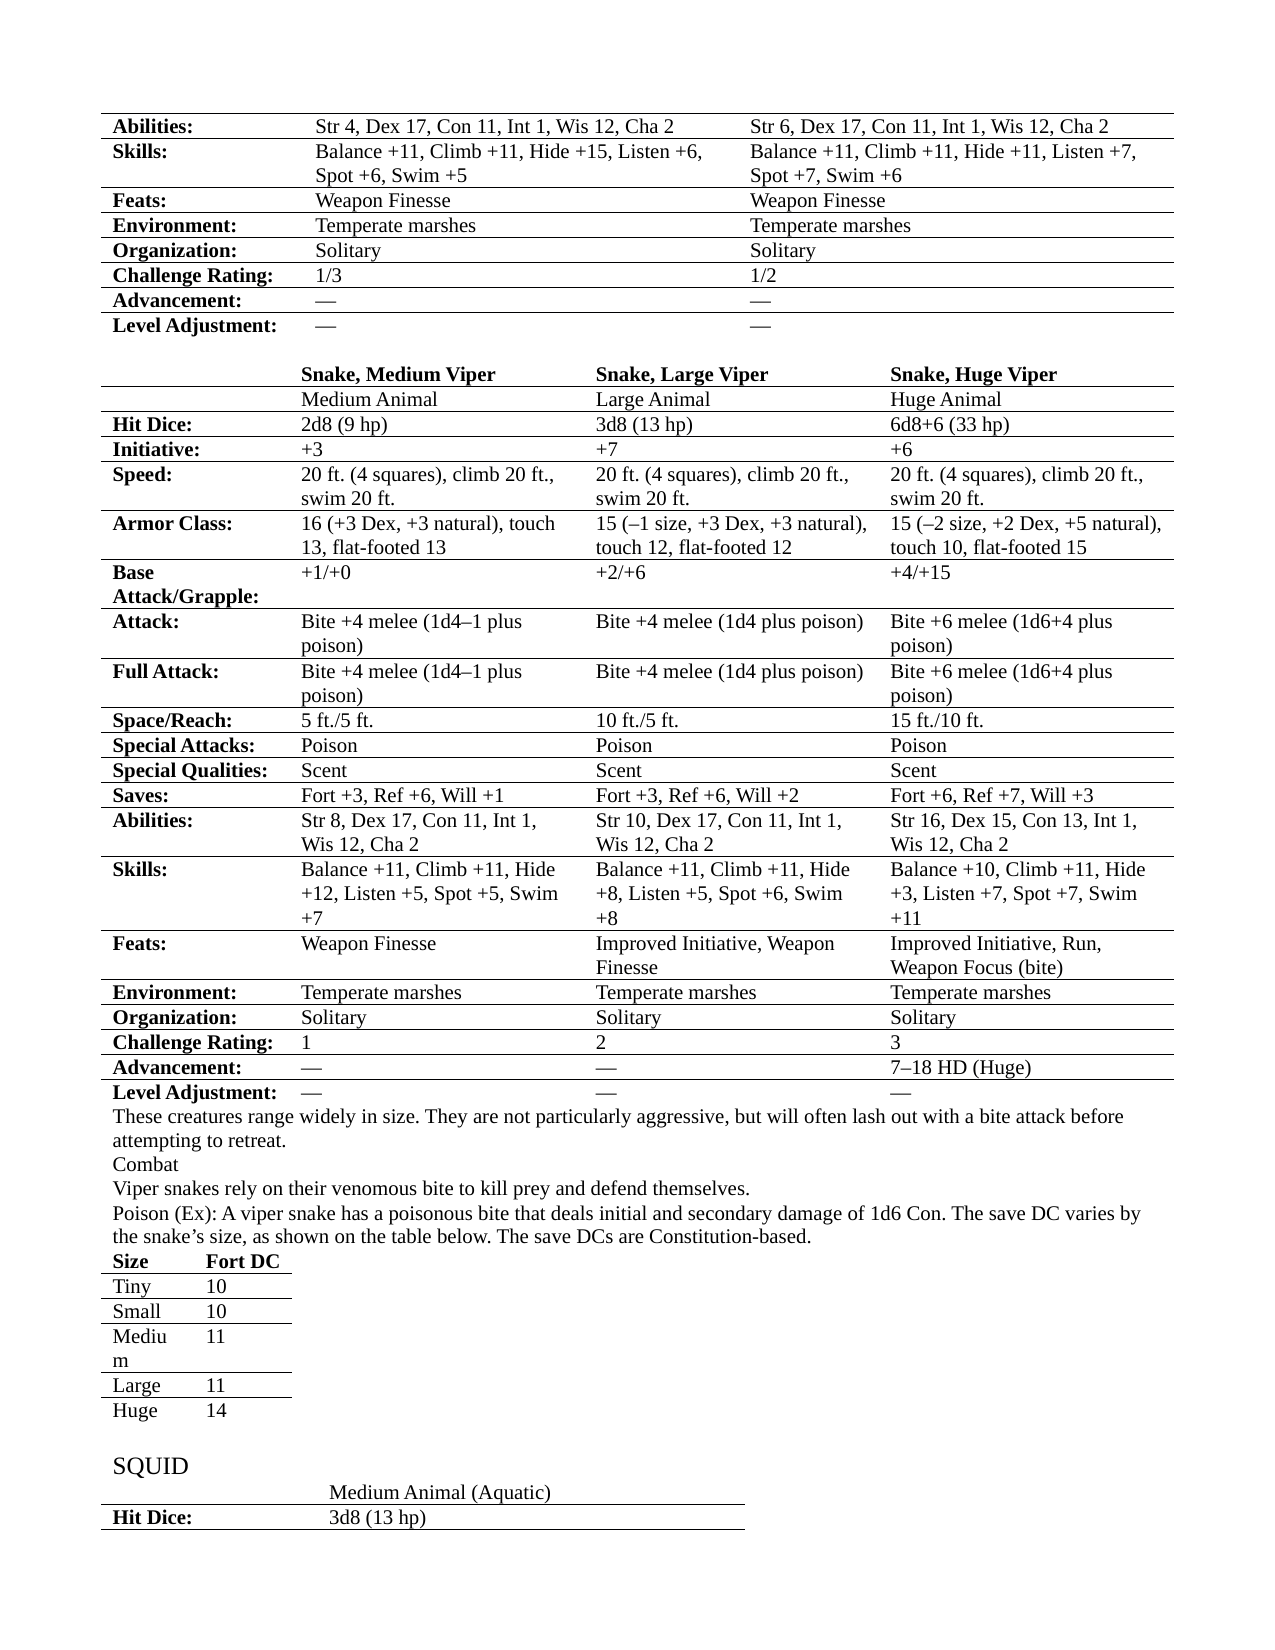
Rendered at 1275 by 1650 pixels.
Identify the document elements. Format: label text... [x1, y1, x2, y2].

text These creatures range widely in size. They are not particularly aggressive, but will often lash out with a bite attack before attempting to retreat. [112, 1104, 1162, 1152]
table_cell Abilities: [101, 114, 304, 138]
table_cell Temperate marshes [879, 980, 1174, 1004]
table_cell Bite +4 melee (1d4–1 plus poison) [290, 609, 584, 657]
table_cell 11 [194, 1324, 292, 1372]
table_header [101, 361, 289, 386]
table_cell Solitary [879, 1005, 1174, 1029]
table_cell — [304, 313, 739, 337]
table_cell +7 [584, 437, 879, 461]
table_cell 11 [194, 1373, 292, 1397]
table_cell Saves: [101, 783, 289, 807]
table_cell Tiny [101, 1274, 194, 1298]
table_header Medium Animal (Aquatic) [318, 1480, 745, 1504]
table_cell Bite +6 melee (1d6+4 plus poison) [879, 609, 1174, 657]
table_header Snake, Huge Viper [879, 361, 1174, 386]
table_cell 3d8 (13 hp) [318, 1505, 745, 1529]
table_cell Temperate marshes [584, 980, 879, 1004]
table_cell Weapon Finesse [304, 188, 739, 212]
table_cell Balance +11, Climb +11, Hide +15, Listen +6, Spot +6, Swim +5 [304, 139, 739, 187]
table_header Snake, Medium Viper [290, 361, 584, 386]
table_cell Str 10, Dex 17, Con 11, Int 1, Wis 12, Cha 2 [584, 808, 879, 856]
table_cell Hit Dice: [101, 412, 289, 436]
table_cell Balance +11, Climb +11, Hide +11, Listen +7, Spot +7, Swim +6 [739, 139, 1174, 187]
table_cell Challenge Rating: [101, 263, 304, 287]
table_cell Weapon Finesse [290, 931, 584, 979]
table_cell — [290, 1055, 584, 1079]
table_cell Scent [584, 758, 879, 782]
table_cell 16 (+3 Dex, +3 natural), touch 13, flat-footed 13 [290, 511, 584, 559]
table_cell Organization: [101, 1005, 289, 1029]
table_cell Scent [290, 758, 584, 782]
table_cell Skills: [101, 857, 289, 929]
table_cell 3d8 (13 hp) [584, 412, 879, 436]
table_cell 5 ft./5 ft. [290, 708, 584, 732]
table_cell Balance +10, Climb +11, Hide +3, Listen +7, Spot +7, Swim +11 [879, 857, 1174, 929]
table_cell — [584, 1080, 879, 1104]
table_cell Organization: [101, 238, 304, 262]
table_cell Large [101, 1373, 194, 1397]
table_cell Feats: [101, 188, 304, 212]
table_cell Poison [290, 733, 584, 757]
table_cell Special Qualities: [101, 758, 289, 782]
table_cell Hit Dice: [101, 1505, 318, 1529]
table_cell Special Attacks: [101, 733, 289, 757]
table_cell Temperate marshes [290, 980, 584, 1004]
table_header Snake, Large Viper [584, 361, 879, 386]
table_cell Temperate marshes [739, 213, 1174, 237]
table_cell Medium Animal [290, 387, 584, 411]
table_cell 3 [879, 1030, 1174, 1054]
table_cell — [290, 1080, 584, 1104]
table_cell 14 [194, 1398, 292, 1422]
table_cell Solitary [584, 1005, 879, 1029]
table_cell Str 8, Dex 17, Con 11, Int 1, Wis 12, Cha 2 [290, 808, 584, 856]
table_cell Skills: [101, 139, 304, 187]
table_cell Balance +11, Climb +11, Hide +12, Listen +5, Spot +5, Swim +7 [290, 857, 584, 929]
table_cell 20 ft. (4 squares), climb 20 ft., swim 20 ft. [584, 462, 879, 510]
table_cell 10 ft./5 ft. [584, 708, 879, 732]
text Combat [112, 1152, 1162, 1176]
table_cell 1 [290, 1030, 584, 1054]
table_cell 15 ft./10 ft. [879, 708, 1174, 732]
table_cell +1/+0 [290, 560, 584, 608]
text SQUID [112, 1451, 1162, 1480]
table_cell Str 4, Dex 17, Con 11, Int 1, Wis 12, Cha 2 [304, 114, 739, 138]
table_cell Solitary [304, 238, 739, 262]
table_cell Abilities: [101, 808, 289, 856]
table_cell +6 [879, 437, 1174, 461]
table_cell 10 [194, 1299, 292, 1323]
table_cell Weapon Finesse [739, 188, 1174, 212]
table_cell Fort +3, Ref +6, Will +2 [584, 783, 879, 807]
table_cell Balance +11, Climb +11, Hide +8, Listen +5, Spot +6, Swim +8 [584, 857, 879, 929]
table_cell Fort +3, Ref +6, Will +1 [290, 783, 584, 807]
table_cell 15 (–1 size, +3 Dex, +3 natural), touch 12, flat-footed 12 [584, 511, 879, 559]
table_cell Speed: [101, 462, 289, 510]
text Poison (Ex): A viper snake has a poisonous bite that deals initial and secondary damage of 1d6 Con. The save DC varies by the snake’s size, as shown on the table below. The save DCs are Constitution-based. [112, 1200, 1162, 1248]
table_cell Huge Animal [879, 387, 1174, 411]
table_cell Fort +6, Ref +7, Will +3 [879, 783, 1174, 807]
table_cell 6d8+6 (33 hp) [879, 412, 1174, 436]
table_cell Poison [879, 733, 1174, 757]
table_cell 2d8 (9 hp) [290, 412, 584, 436]
table_cell Improved Initiative, Weapon Finesse [584, 931, 879, 979]
table_cell Armor Class: [101, 511, 289, 559]
table_cell Level Adjustment: [101, 1080, 289, 1104]
table_cell 1/3 [304, 263, 739, 287]
table_cell Solitary [739, 238, 1174, 262]
table_cell Bite +4 melee (1d4–1 plus poison) [290, 659, 584, 707]
text Viper snakes rely on their venomous bite to kill prey and defend themselves. [112, 1176, 1162, 1200]
table_header Fort DC [194, 1249, 292, 1273]
table_cell — [304, 288, 739, 312]
table_cell Poison [584, 733, 879, 757]
table_cell Small [101, 1299, 194, 1323]
table_cell Challenge Rating: [101, 1030, 289, 1054]
table_cell Bite +4 melee (1d4 plus poison) [584, 609, 879, 657]
table_cell 2 [584, 1030, 879, 1054]
table_cell Bite +4 melee (1d4 plus poison) [584, 659, 879, 707]
table_cell 10 [194, 1274, 292, 1298]
table_header Size [101, 1249, 194, 1273]
table_cell Huge [101, 1398, 194, 1422]
table_cell Advancement: [101, 288, 304, 312]
table_cell Improved Initiative, Run, Weapon Focus (bite) [879, 931, 1174, 979]
table_cell +2/+6 [584, 560, 879, 608]
table_cell Scent [879, 758, 1174, 782]
table_cell Environment: [101, 980, 289, 1004]
table_cell — [739, 288, 1174, 312]
table_cell Base Attack/Grapple: [101, 560, 289, 608]
table_cell Space/Reach: [101, 708, 289, 732]
table_cell — [739, 313, 1174, 337]
table_cell 20 ft. (4 squares), climb 20 ft., swim 20 ft. [290, 462, 584, 510]
table_cell [101, 387, 289, 411]
table_cell Feats: [101, 931, 289, 979]
table_cell Large Animal [584, 387, 879, 411]
table_cell Attack: [101, 609, 289, 657]
table_cell Medium [101, 1324, 194, 1372]
table_cell — [584, 1055, 879, 1079]
table_cell Full Attack: [101, 659, 289, 707]
table_cell Level Adjustment: [101, 313, 304, 337]
table_cell Str 16, Dex 15, Con 13, Int 1, Wis 12, Cha 2 [879, 808, 1174, 856]
table_cell Advancement: [101, 1055, 289, 1079]
table_cell +3 [290, 437, 584, 461]
table_cell Bite +6 melee (1d6+4 plus poison) [879, 659, 1174, 707]
table_cell Solitary [290, 1005, 584, 1029]
table_cell 1/2 [739, 263, 1174, 287]
table_cell Environment: [101, 213, 304, 237]
table_cell 7–18 HD (Huge) [879, 1055, 1174, 1079]
table_cell Str 6, Dex 17, Con 11, Int 1, Wis 12, Cha 2 [739, 114, 1174, 138]
table_cell +4/+15 [879, 560, 1174, 608]
table_cell 20 ft. (4 squares), climb 20 ft., swim 20 ft. [879, 462, 1174, 510]
table_cell Temperate marshes [304, 213, 739, 237]
table_header [101, 1480, 318, 1504]
table_cell — [879, 1080, 1174, 1104]
table_cell Initiative: [101, 437, 289, 461]
table_cell 15 (–2 size, +2 Dex, +5 natural), touch 10, flat-footed 15 [879, 511, 1174, 559]
